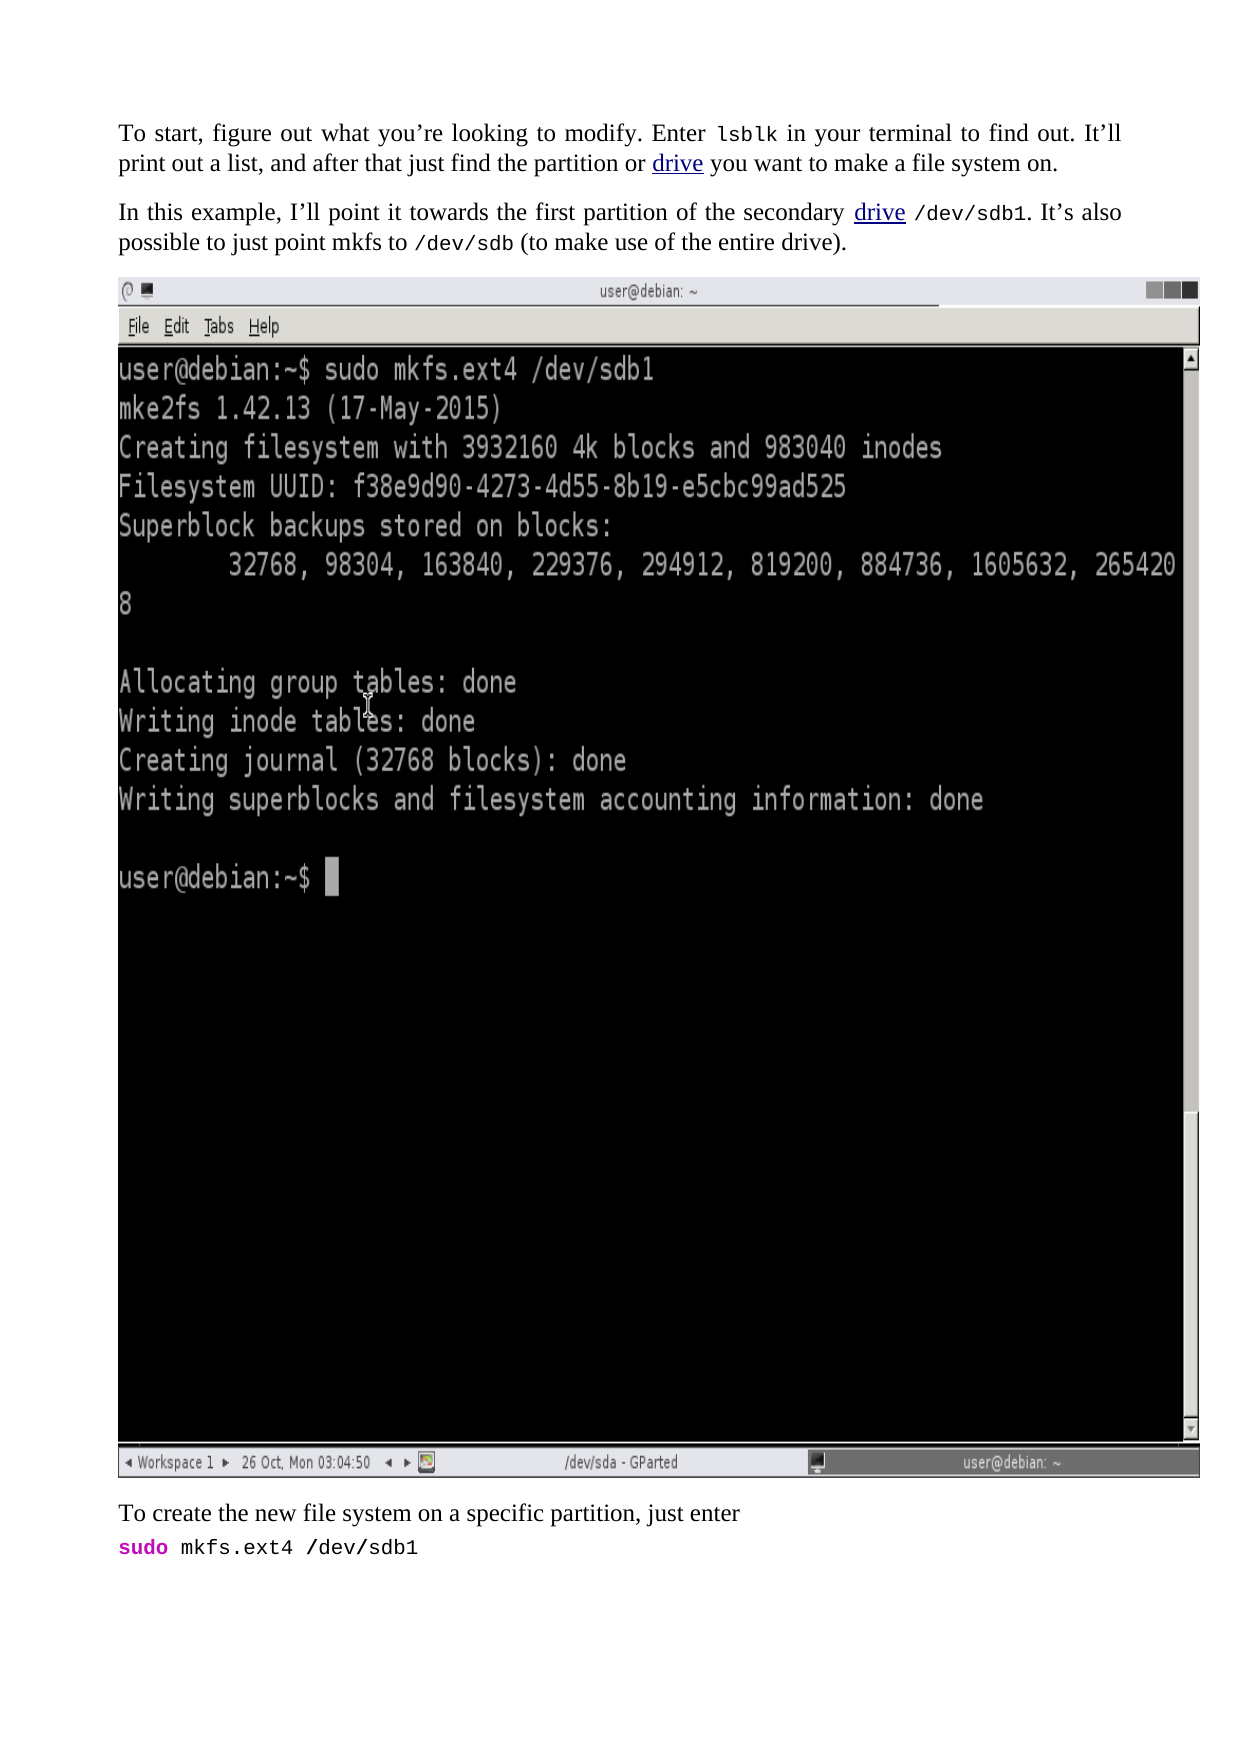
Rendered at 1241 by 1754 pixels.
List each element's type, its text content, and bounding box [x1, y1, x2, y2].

text In this example, I’ll point it towards the first partition of the secondary drive /dev/sdb1. It’s also possible to just point mkfs to /dev/sdb (to make use of the entire drive). [118, 197, 1122, 256]
text To start, figure out what you’re looking to modify. Enter lsblk in your terminal to find out. It’ll print out a list, and after that just find the partition or drive you want to make a file system on. [118, 118, 1122, 176]
text sudo mkfs.ext4 /dev/sdb1 [118, 1537, 1122, 1561]
text To create the new file system on a specific partition, just enter [118, 1498, 1122, 1527]
